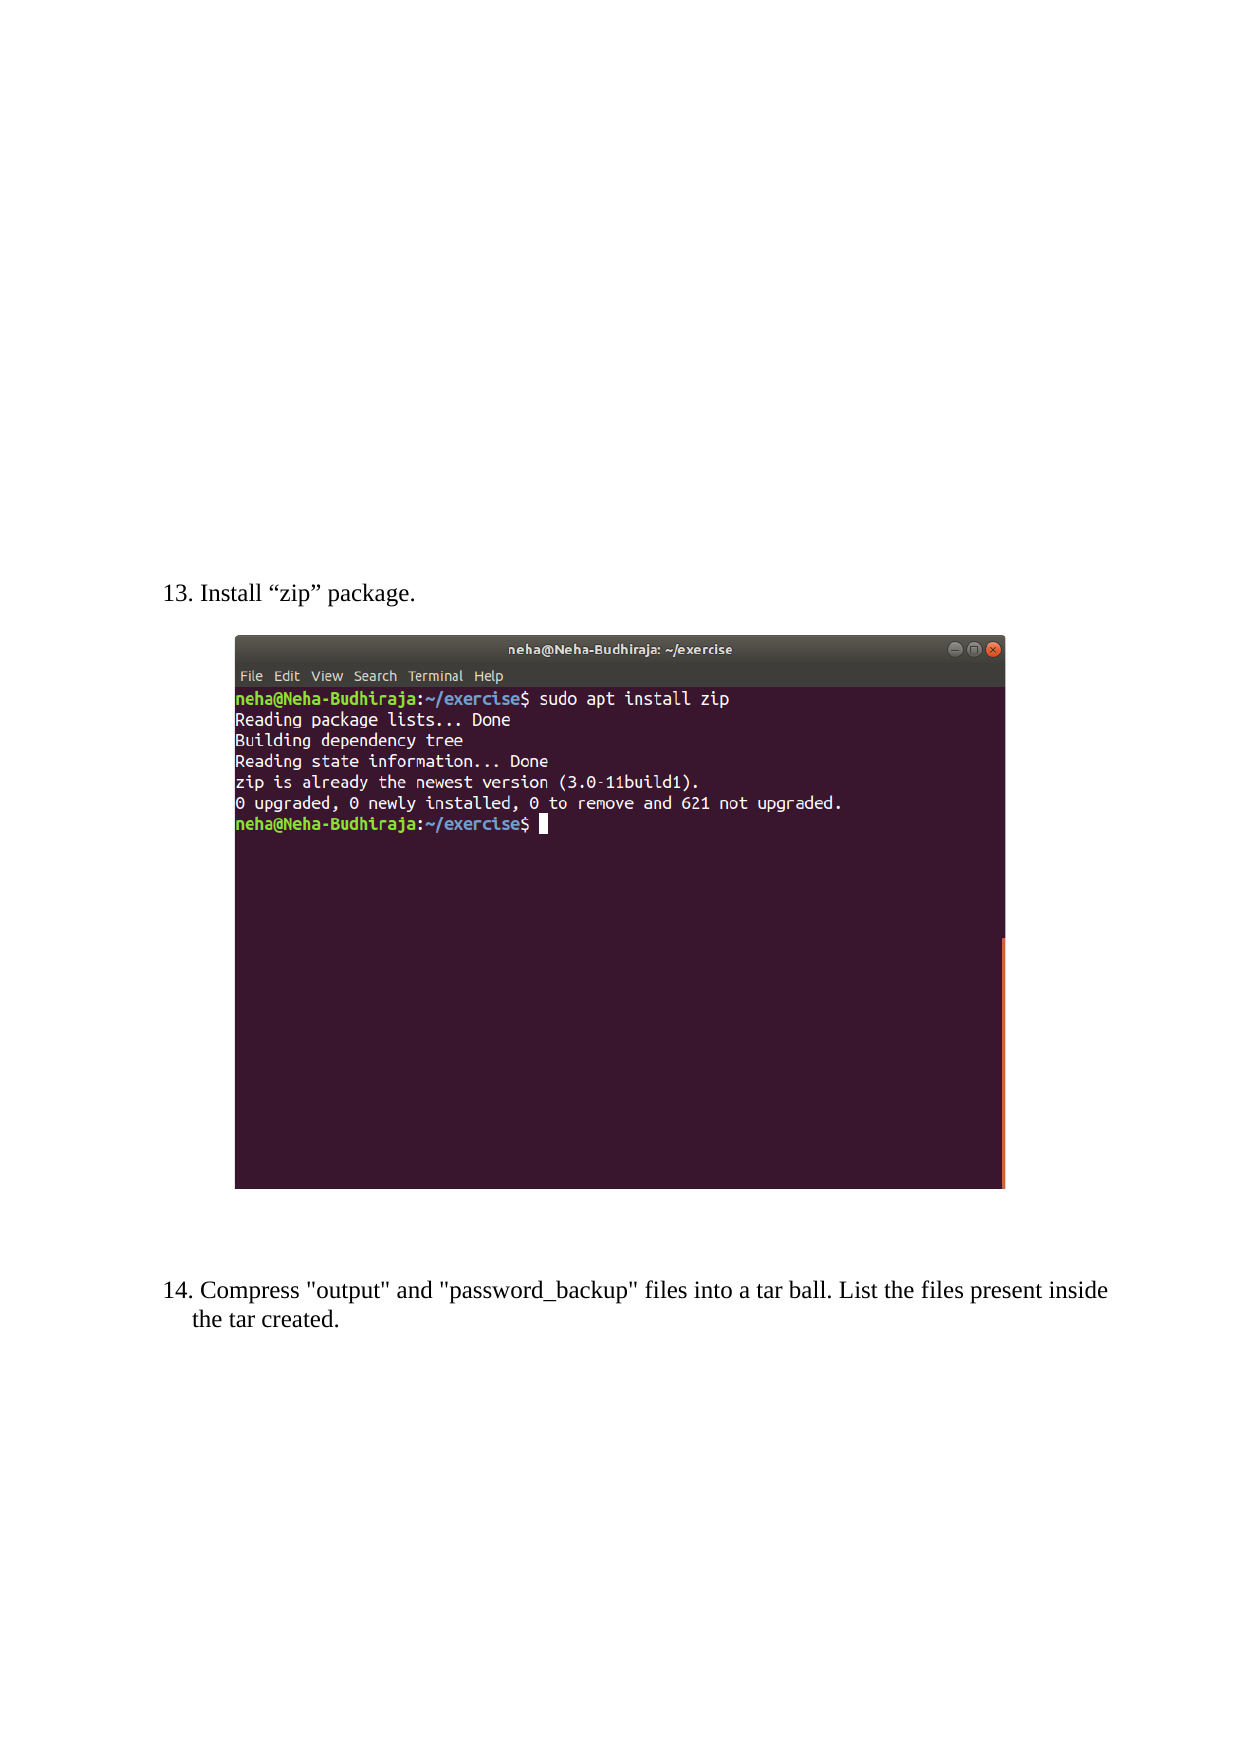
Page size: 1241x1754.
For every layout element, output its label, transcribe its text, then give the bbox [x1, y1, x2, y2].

list Compress "output" and "password_backup" files into a tar ball. List the files present inside the tar created. [162, 1275, 1122, 1332]
picture [234, 635, 1006, 1189]
list Install “zip” package. [162, 578, 1122, 607]
